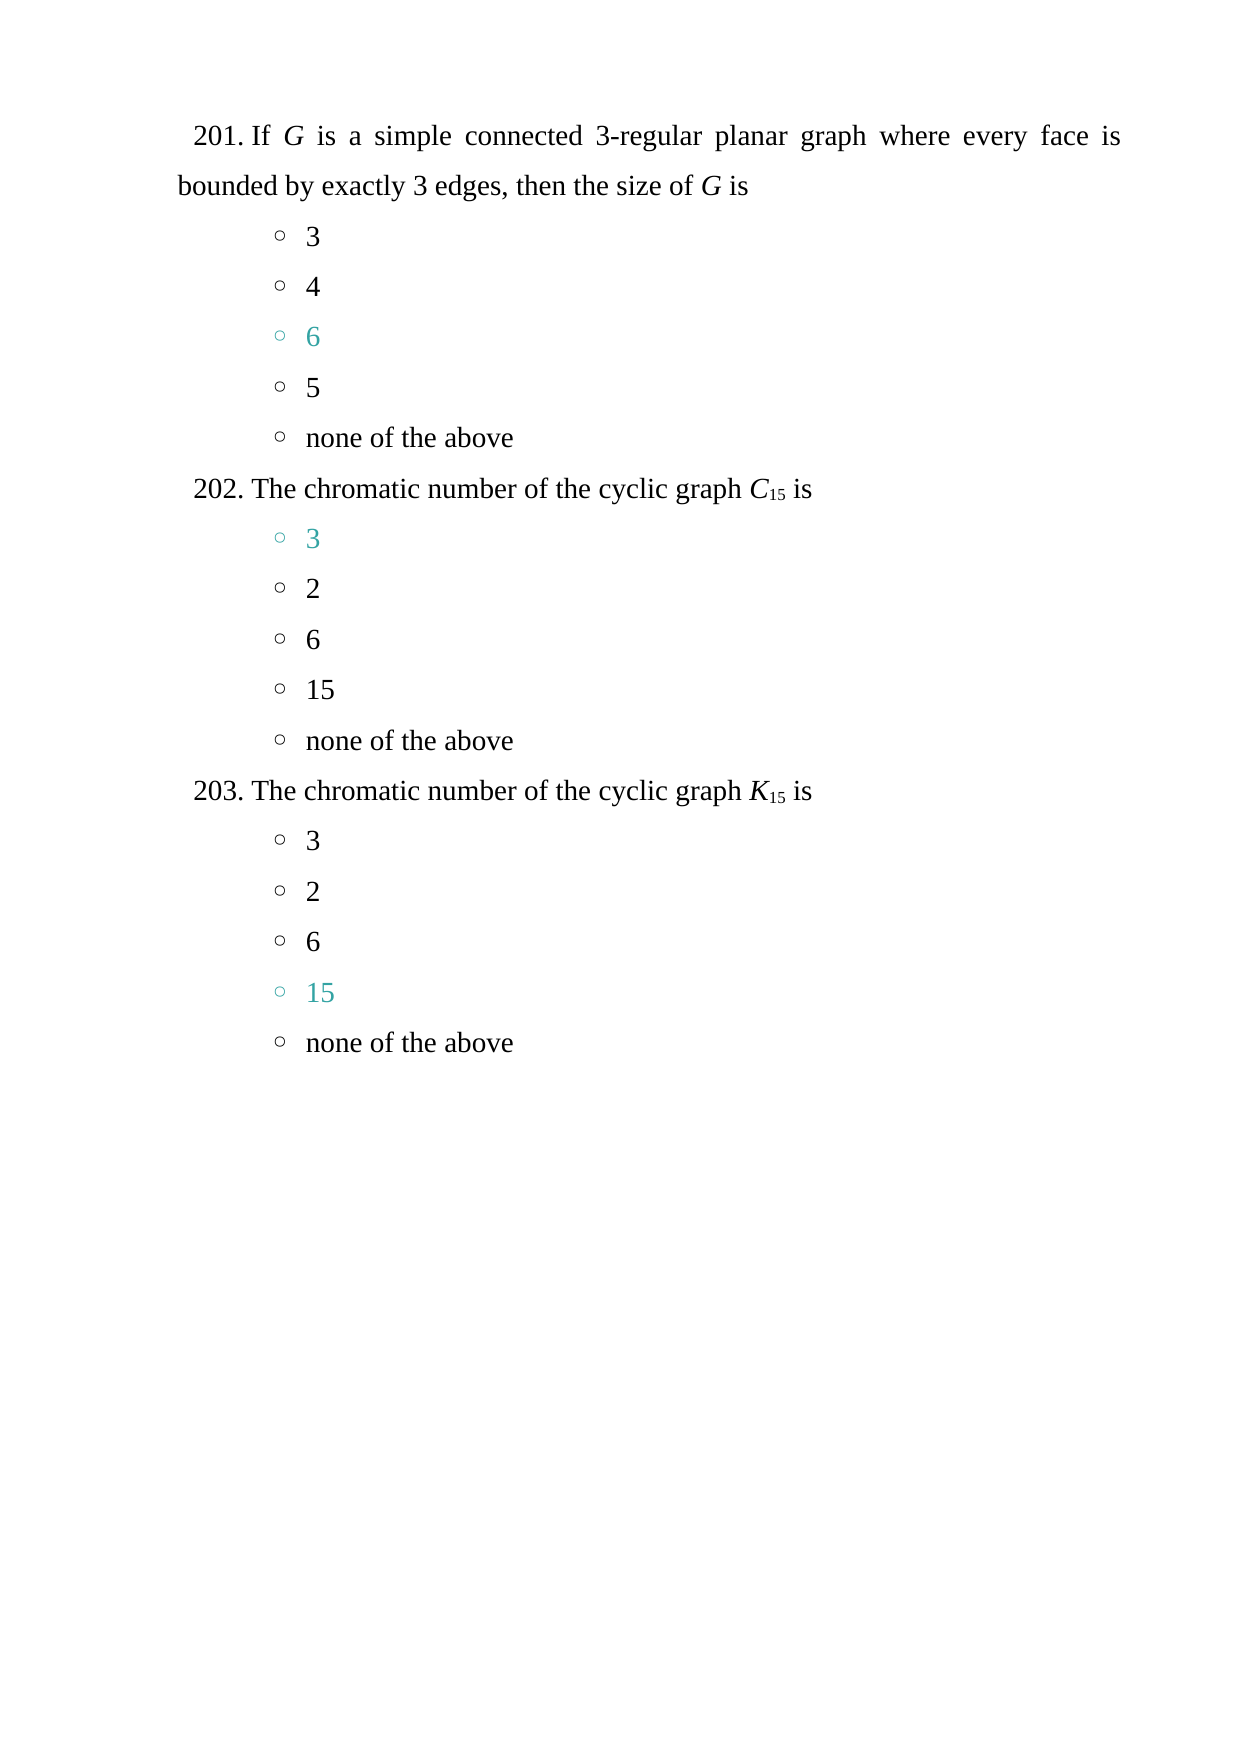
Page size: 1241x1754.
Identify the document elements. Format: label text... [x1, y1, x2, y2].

list none of the above [268, 420, 1122, 454]
list 3 [268, 219, 1122, 252]
list 3 [268, 521, 1122, 555]
list 6 [268, 924, 1122, 958]
list 6 [268, 622, 1122, 656]
list 2 [268, 874, 1122, 908]
list The chromatic number of the cyclic graph K15 is [177, 773, 1122, 807]
list 3 [268, 823, 1122, 857]
list none of the above [268, 1025, 1122, 1059]
list 15 [268, 975, 1122, 1008]
list 15 [268, 672, 1122, 706]
list 6 [268, 319, 1122, 353]
list If G is a simple connected 3-regular planar graph where every face is bounded by exactly 3 edges, then the size of G is [177, 118, 1122, 202]
list 4 [268, 269, 1122, 303]
list 5 [268, 370, 1122, 404]
list 2 [268, 572, 1122, 605]
list The chromatic number of the cyclic graph C15 is [177, 471, 1122, 504]
list none of the above [268, 723, 1122, 756]
